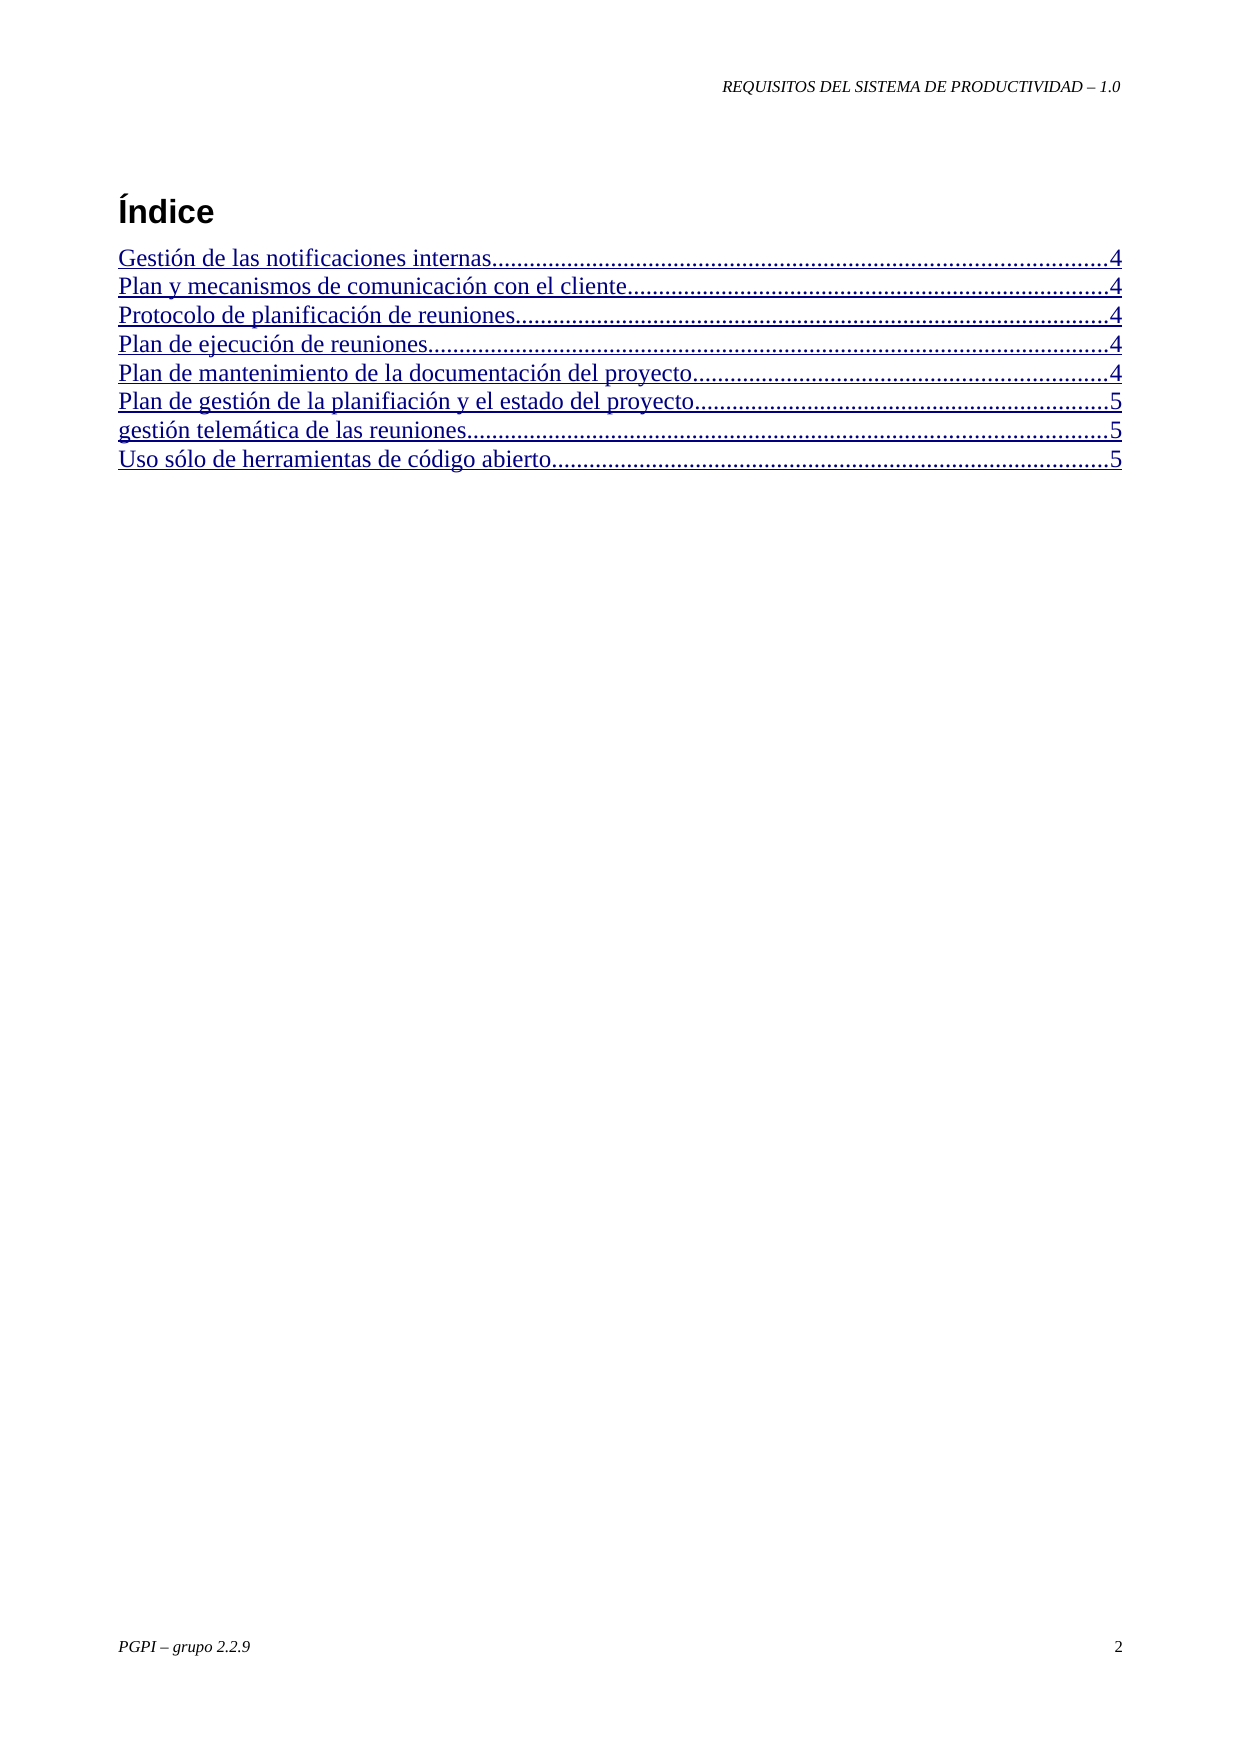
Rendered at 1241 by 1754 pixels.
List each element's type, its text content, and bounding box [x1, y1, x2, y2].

text Uso sólo de herramientas de código abierto 5 [118, 444, 1122, 469]
text Protocolo de planificación de reuniones 4 [118, 300, 1122, 325]
text Plan de gestión de la planifiación y el estado del proyecto 5 [118, 386, 1122, 411]
subtitle Índice [118, 192, 1122, 230]
text Plan de ejecución de reuniones 4 [118, 329, 1122, 354]
text Plan y mecanismos de comunicación con el cliente 4 [118, 271, 1122, 296]
text Plan de mantenimiento de la documentación del proyecto 4 [118, 358, 1122, 383]
text gestión telemática de las reuniones 5 [118, 415, 1122, 440]
text Gestión de las notificaciones internas 4 [118, 243, 1122, 268]
